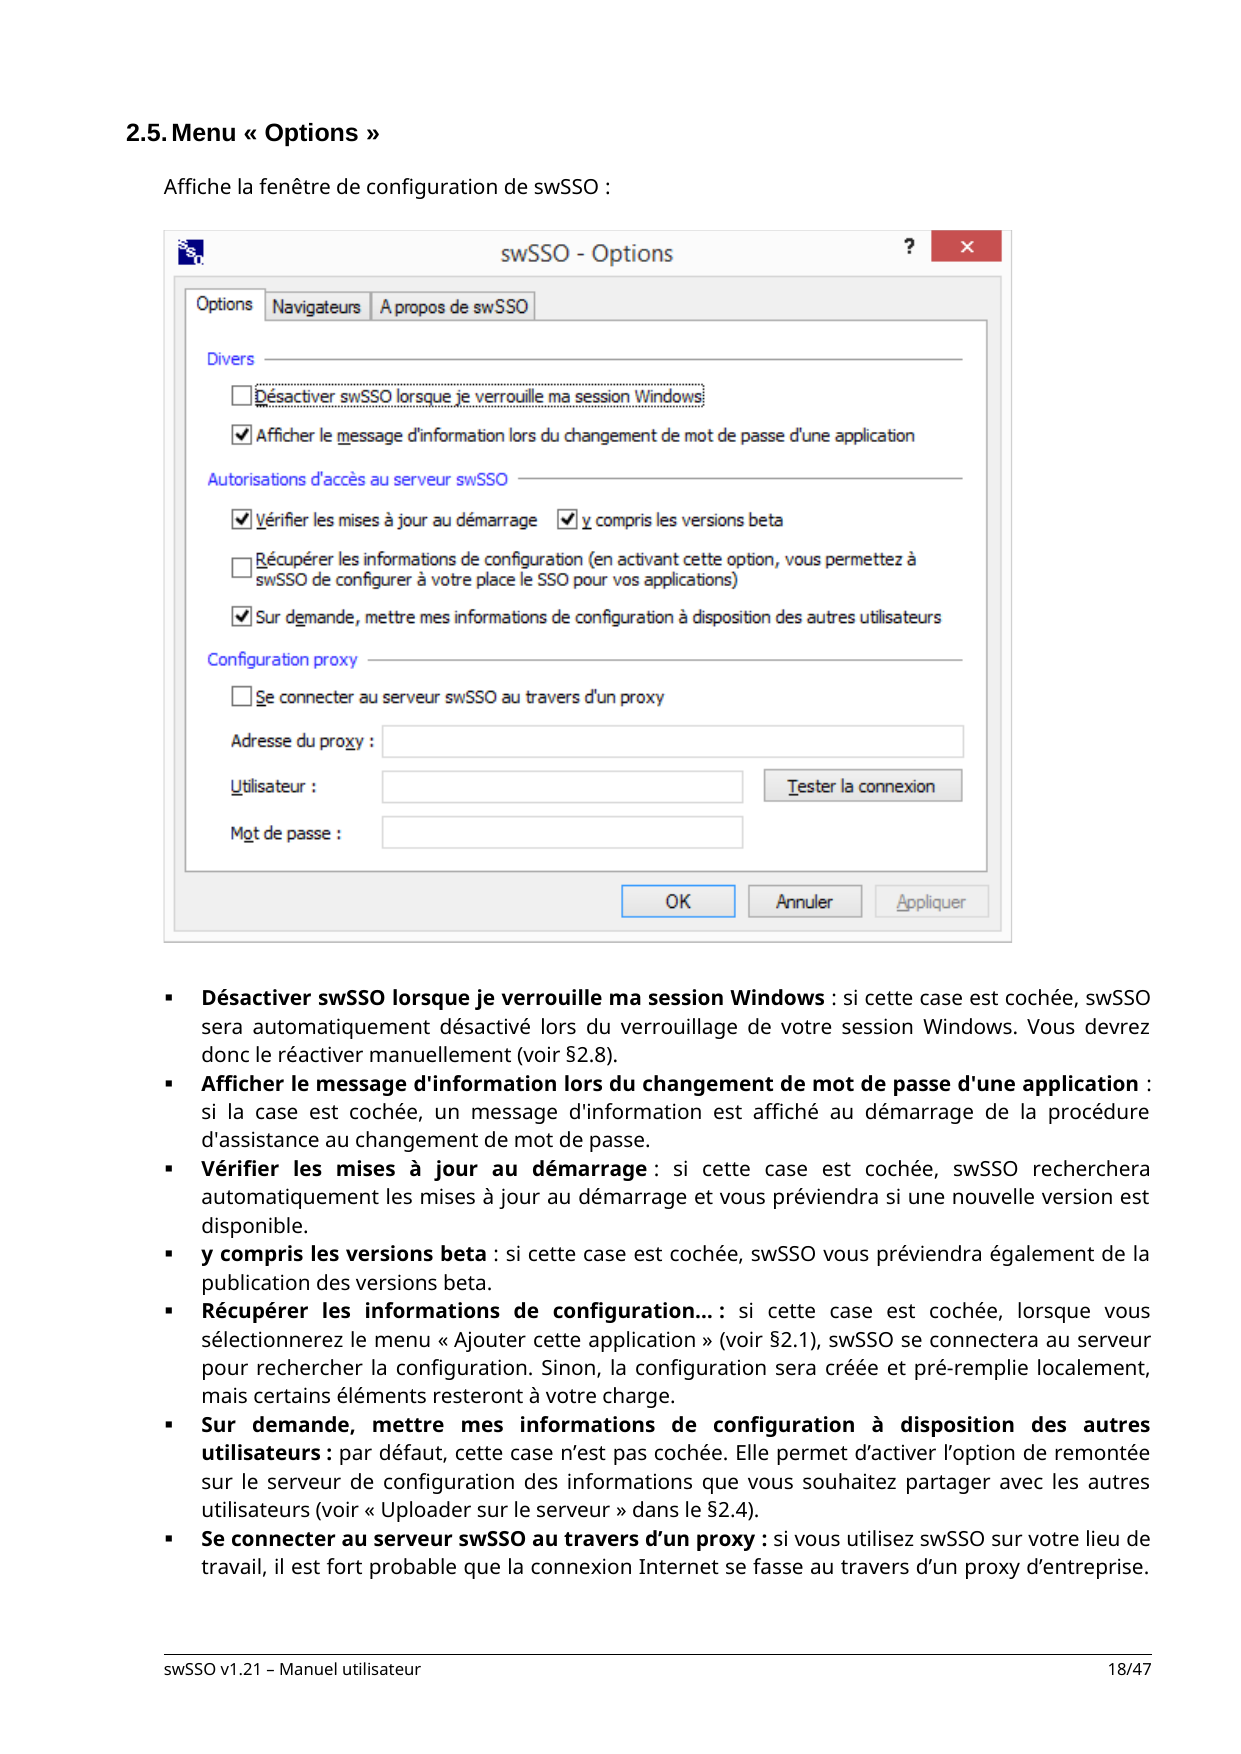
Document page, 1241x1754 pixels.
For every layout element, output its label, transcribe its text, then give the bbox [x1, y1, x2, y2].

list Sur demande, mettre mes informations de configuration à disposition des autres utilisateurs : par défaut, cette case n’est pas cochée. Elle permet d’activer l’option de remontée sur le serveur de configuration des informations que vous souhaitez partager avec les autres utilisateurs (voir « Uploader sur le serveur » dans le §2.4). [164, 1410, 1152, 1524]
picture [163, 230, 1013, 943]
list Afficher le message d'information lors du changement de mot de passe d'une application : si la case est cochée, un message d'information est affiché au démarrage de la procédure d'assistance au changement de mot de passe. [164, 1069, 1152, 1154]
text Affiche la fenêtre de configuration de swSSO : [164, 172, 1152, 200]
list Récupérer les informations de configuration… : si cette case est cochée, lorsque vous sélectionnerez le menu « Ajouter cette application » (voir §2.1), swSSO se connectera au serveur pour rechercher la configuration. Sinon, la configuration sera créée et pré-remplie localement, mais certains éléments resteront à votre charge. [164, 1296, 1152, 1410]
list Désactiver swSSO lorsque je verrouille ma session Windows : si cette case est cochée, swSSO sera automatiquement désactivé lors du verrouillage de votre session Windows. Vous devrez donc le réactiver manuellement (voir §2.8). [164, 983, 1152, 1069]
list Se connecter au serveur swSSO au travers d’un proxy : si vous utilisez swSSO sur votre lieu de travail, il est fort probable que la connexion Internet se fasse au travers d’un proxy d’entreprise. [164, 1524, 1152, 1581]
list y compris les versions beta : si cette case est cochée, swSSO vous préviendra également de la publication des versions beta. [164, 1239, 1152, 1296]
list Vérifier les mises à jour au démarrage : si cette case est cochée, swSSO recherchera automatiquement les mises à jour au démarrage et vous préviendra si une nouvelle version est disponible. [164, 1154, 1152, 1239]
subtitle Menu « Options » [126, 118, 1152, 147]
